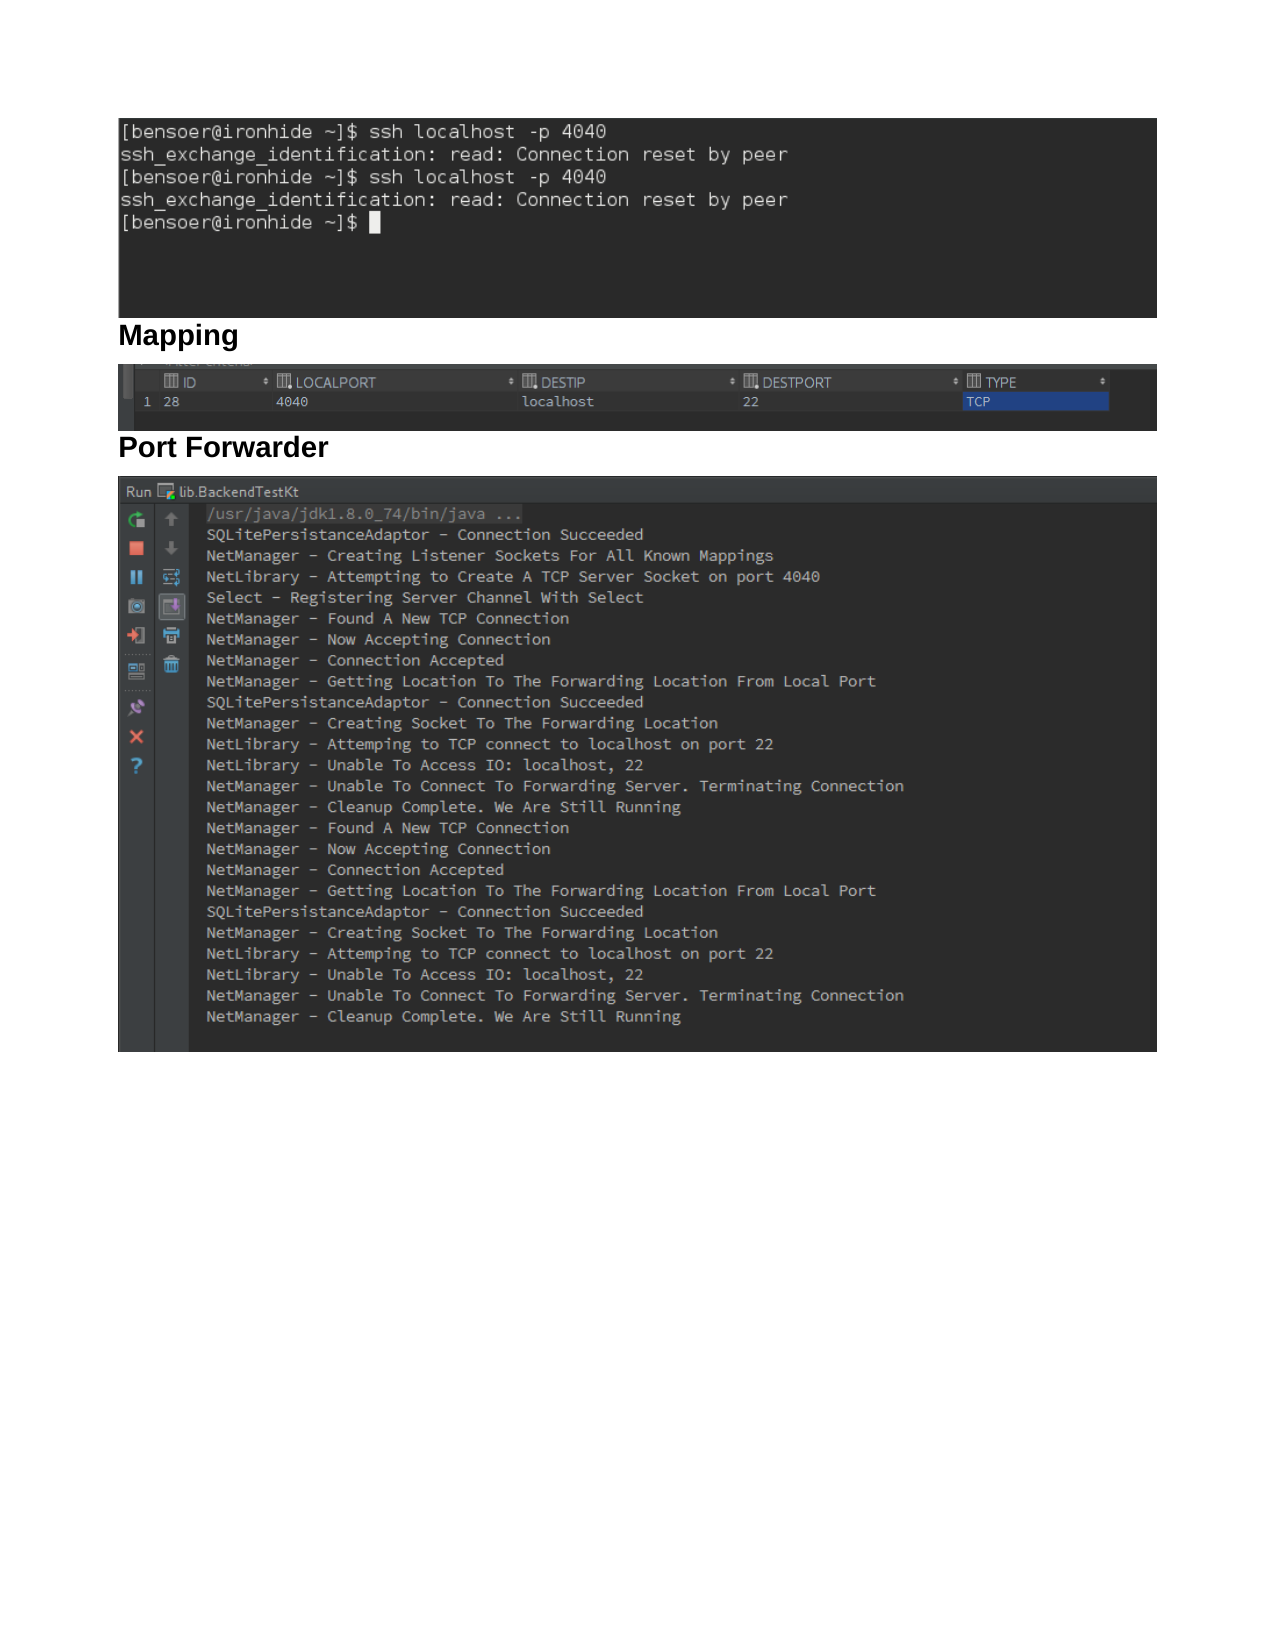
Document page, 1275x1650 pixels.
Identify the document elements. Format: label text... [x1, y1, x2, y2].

picture [118, 476, 1157, 1052]
picture [118, 364, 1157, 431]
subtitle Mapping [118, 318, 1157, 352]
subtitle Port Forwarder [118, 431, 1157, 464]
picture [118, 118, 1157, 318]
